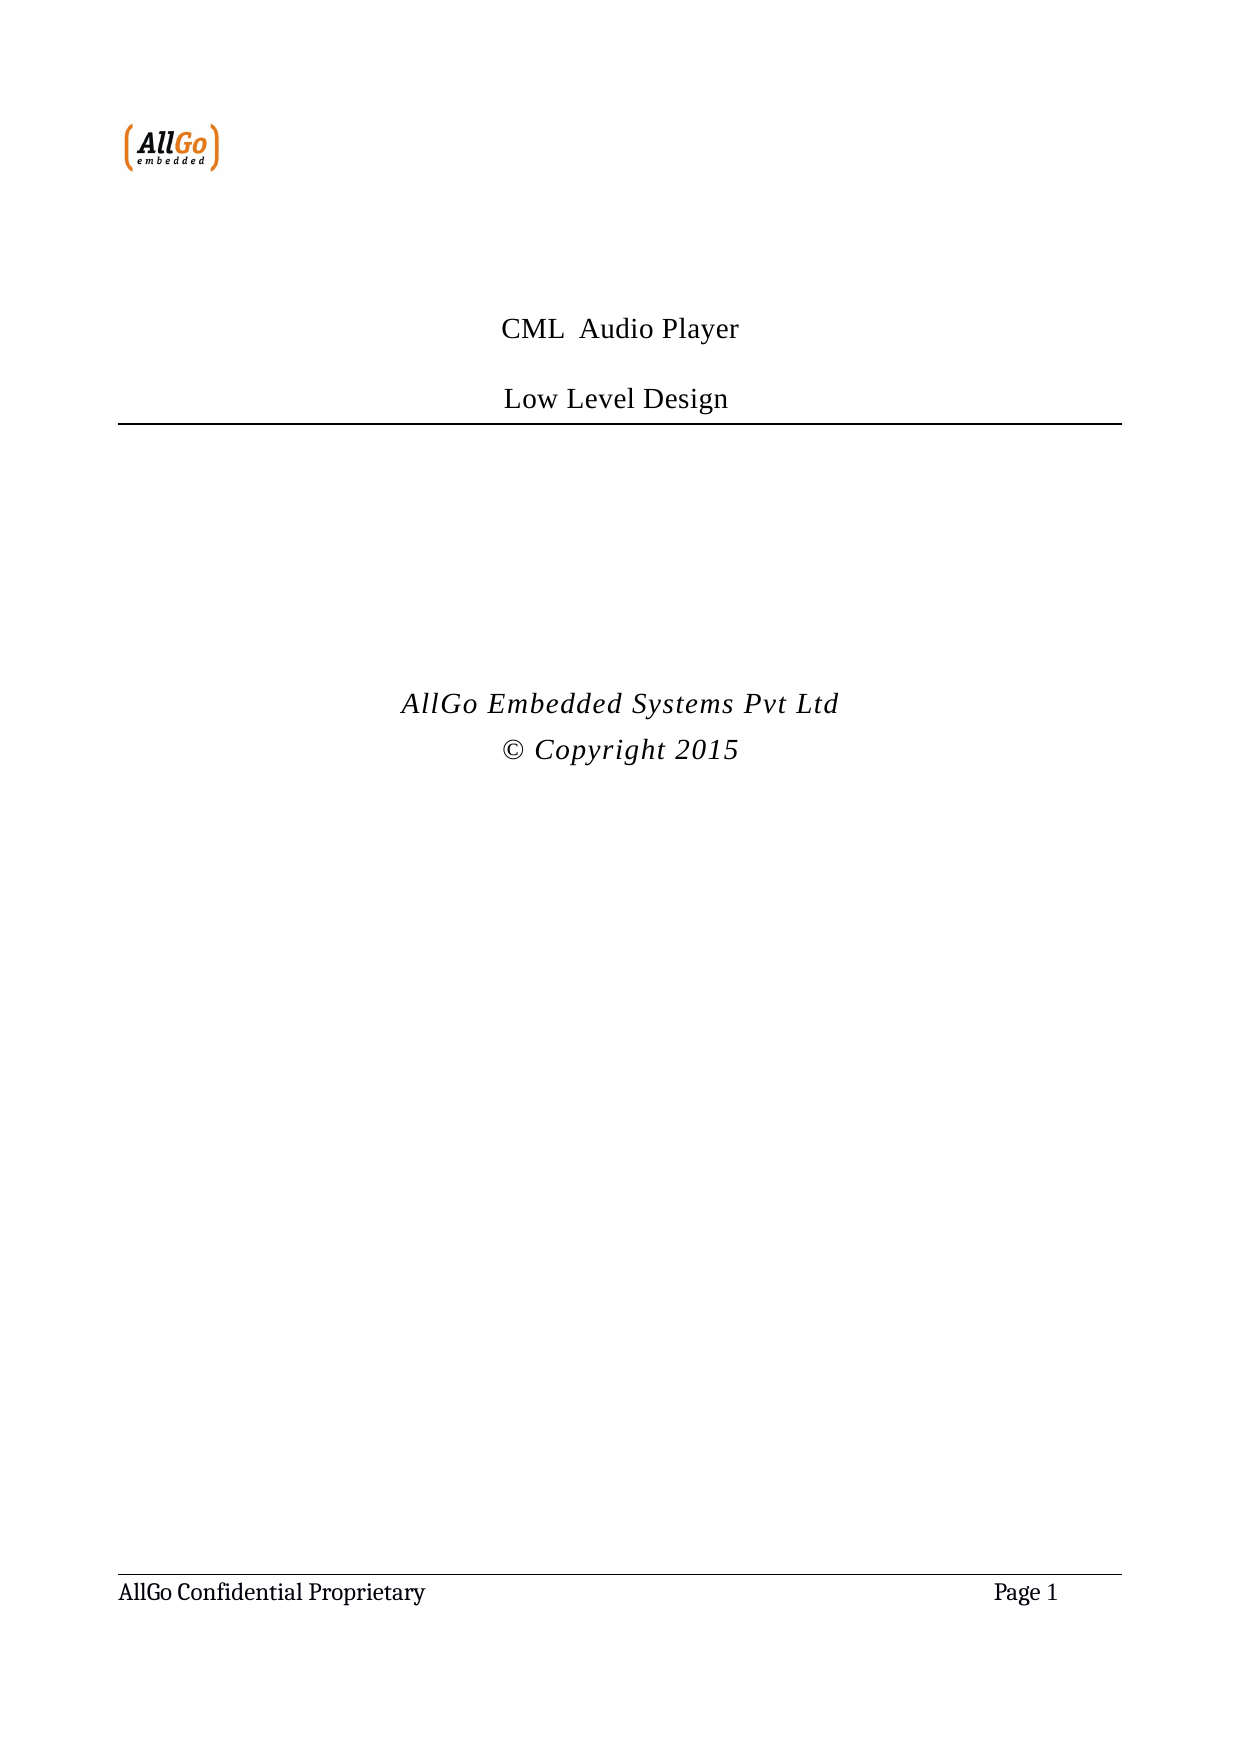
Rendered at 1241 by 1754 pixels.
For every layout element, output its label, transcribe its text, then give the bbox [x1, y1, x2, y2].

subtitle AllGo Embedded Systems Pvt Ltd [118, 686, 1122, 720]
picture [118, 118, 225, 177]
subtitle © Copyright 2015 [118, 732, 1122, 766]
title CML Audio Player [118, 311, 1122, 345]
title Low Level Design [118, 381, 1122, 423]
